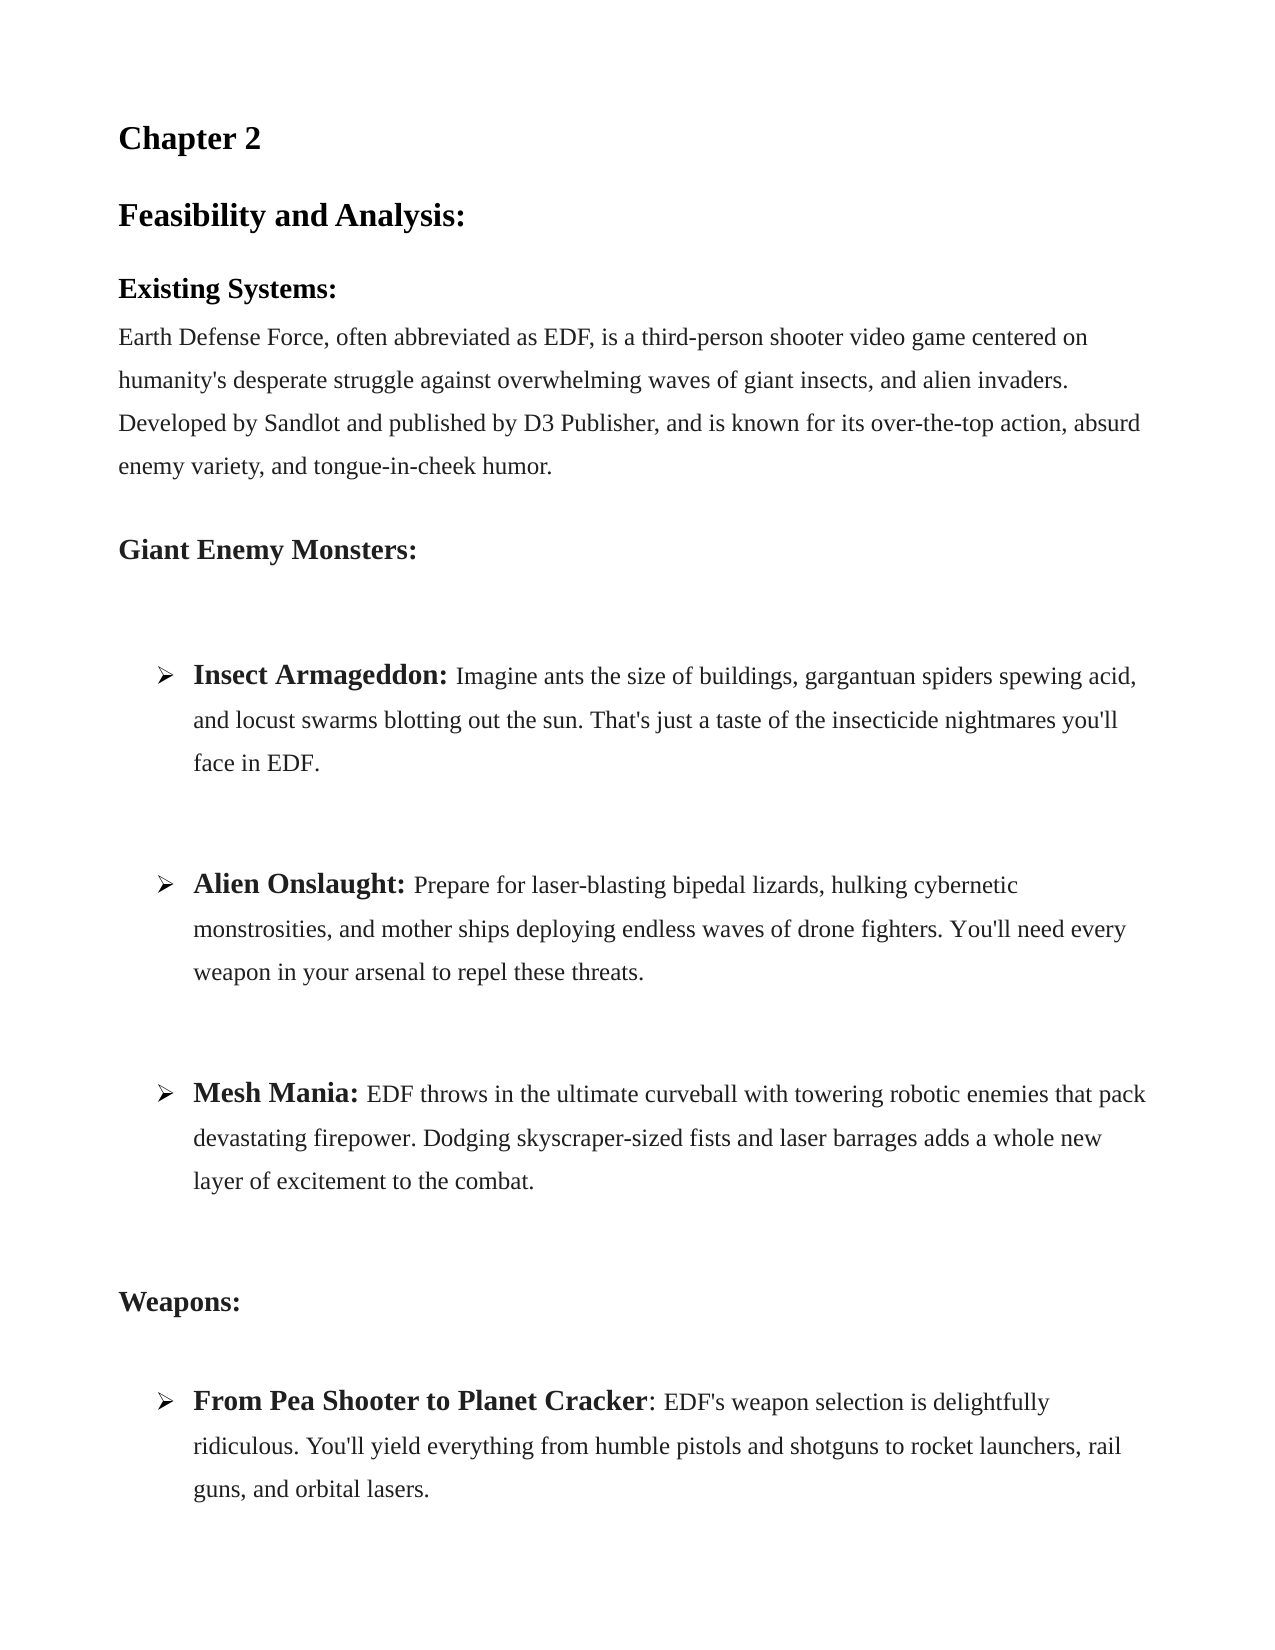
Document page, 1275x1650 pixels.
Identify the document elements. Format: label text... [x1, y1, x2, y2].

list Insect Armageddon: Imagine ants the size of buildings, gargantuan spiders spewing acid, and locust swarms blotting out the sun. That's just a taste of the insecticide nightmares you'll face in EDF. [156, 657, 1157, 777]
text Feasibility and Analysis: [118, 195, 1157, 233]
text Giant Enemy Monsters: [118, 532, 1157, 565]
text Existing Systems: [118, 271, 1157, 305]
text Earth Defense Force, often abbreviated as EDF, is a third-person shooter video game centered on humanity's desperate struggle against overwhelming waves of giant insects, and alien invaders. Developed by Sandlot and published by D3 Publisher, and is known for its over-the-top action, absurd enemy variety, and tongue-in-cheek humor. [118, 322, 1157, 480]
list Alien Onslaught: Prepare for laser-blasting bipedal lizards, hulking cybernetic monstrosities, and mother ships deploying endless waves of drone fighters. You'll need every weapon in your arsenal to repel these threats. [156, 866, 1157, 986]
text Chapter 2 [118, 118, 1157, 156]
list From Pea Shooter to Planet Cracker: EDF's weapon selection is delightfully ridiculous. You'll yield everything from humble pistols and shotguns to rocket launchers, rail guns, and orbital lasers. [156, 1383, 1157, 1503]
list Mesh Mania: EDF throws in the ultimate curveball with towering robotic enemies that pack devastating firepower. Dodging skyscraper-sized fists and laser barrages adds a whole new layer of excitement to the combat. [156, 1075, 1157, 1195]
text Weapons: [118, 1284, 1157, 1318]
